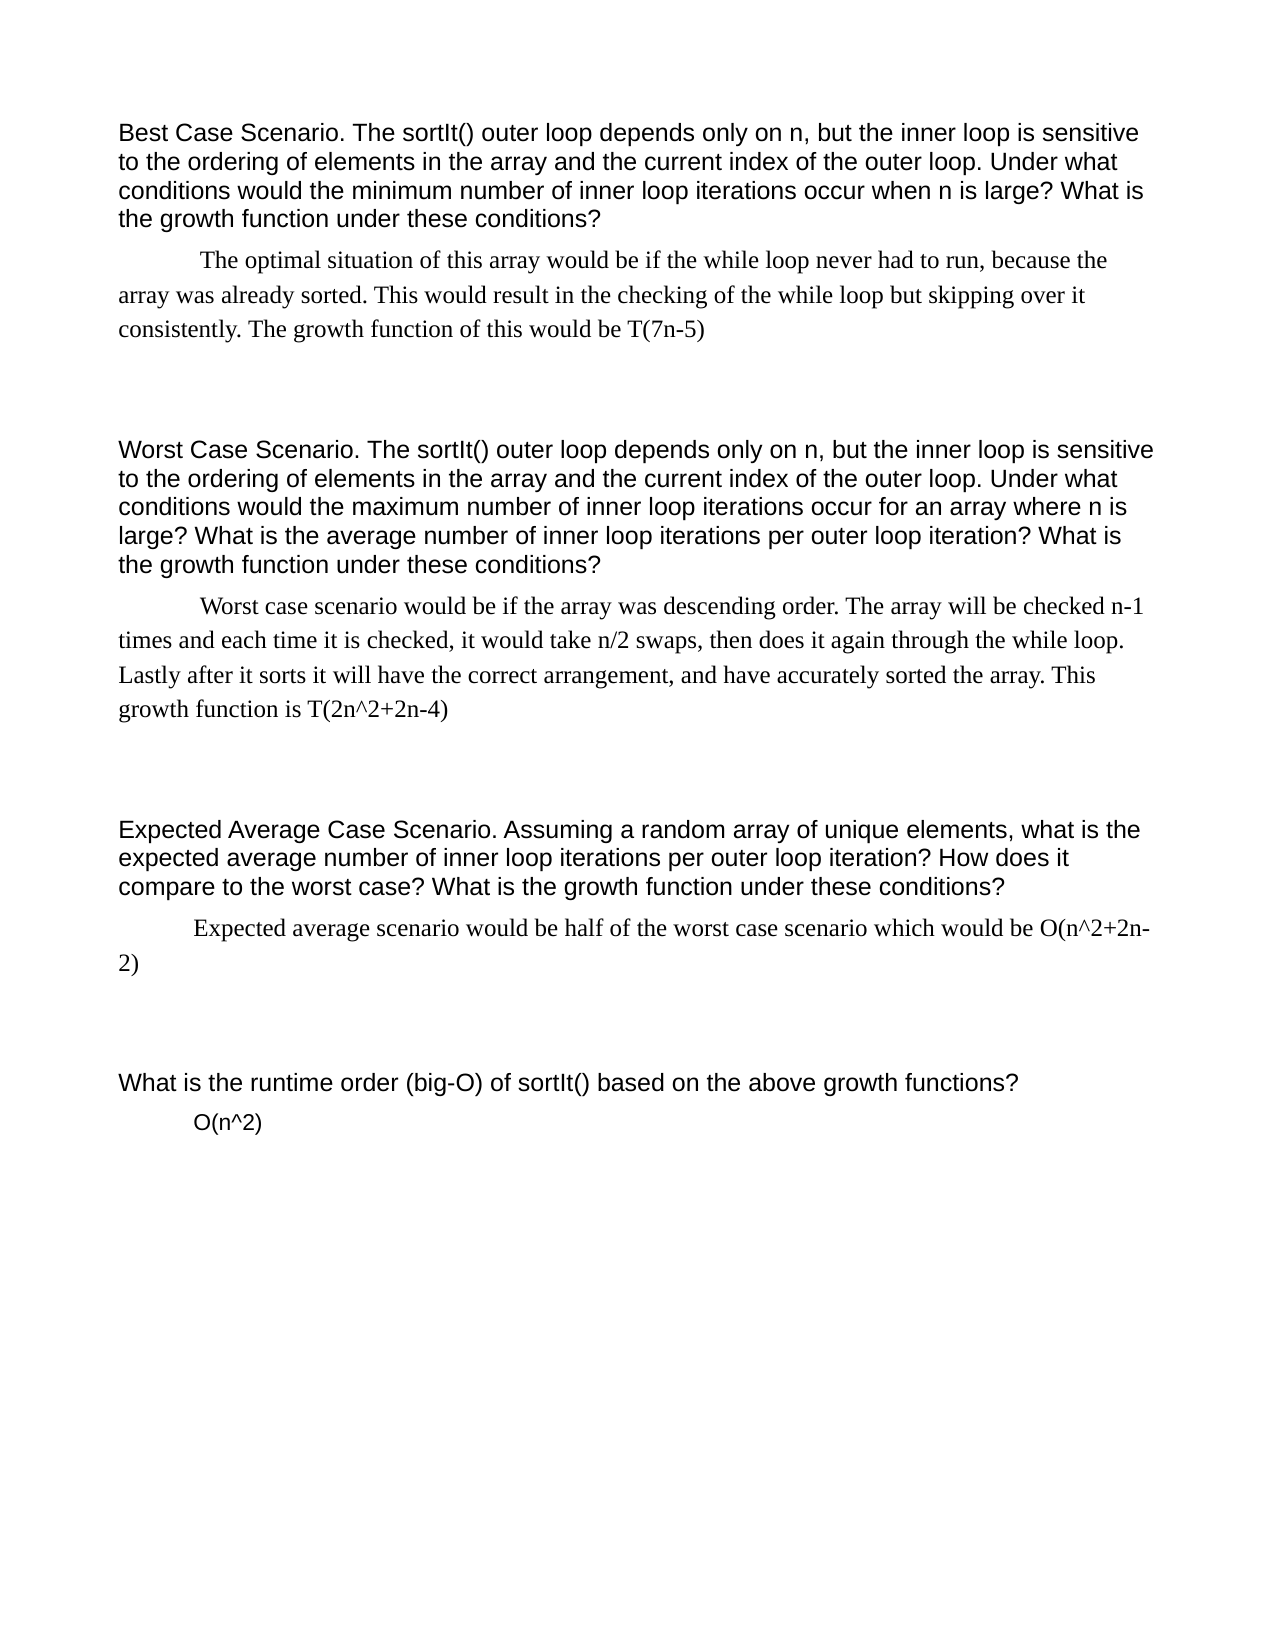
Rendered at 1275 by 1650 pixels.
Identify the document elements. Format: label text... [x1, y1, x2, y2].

subtitle Best Case Scenario. The sortIt() outer loop depends only on n, but the inner loop is sensitive to the ordering of elements in the array and the current index of the outer loop. Under what conditions would the minimum number of inner loop iterations occur when n is large? What is the growth function under these conditions? [118, 118, 1157, 233]
subtitle Expected Average Case Scenario. Assuming a random array of unique elements, what is the expected average number of inner loop iterations per outer loop iteration? How does it compare to the worst case? What is the growth function under these conditions? [118, 815, 1157, 901]
text Expected average scenario would be half of the worst case scenario which would be O(n^2+2n-2) [118, 913, 1157, 977]
subtitle Worst Case Scenario. The sortIt() outer loop depends only on n, but the inner loop is sensitive to the ordering of elements in the array and the current index of the outer loop. Under what conditions would the maximum number of inner loop iterations occur for an array where n is large? What is the average number of inner loop iterations per outer loop iteration? What is the growth function under these conditions? [118, 435, 1157, 578]
subtitle What is the runtime order (big-O) of sortIt() based on the above growth functions? [118, 1068, 1157, 1097]
text Worst case scenario would be if the array was descending order. The array will be checked n-1 times and each time it is checked, it would take n/2 swaps, then does it again through the while loop. Lastly after it sorts it will have the correct arrangement, and have accurately sorted the array. This growth function is T(2n^2+2n-4) [118, 591, 1157, 723]
text O(n^2) [118, 1109, 1157, 1136]
text The optimal situation of this array would be if the while loop never had to run, because the array was already sorted. This would result in the checking of the while loop but skipping over it consistently. The growth function of this would be T(7n-5) [118, 246, 1157, 343]
